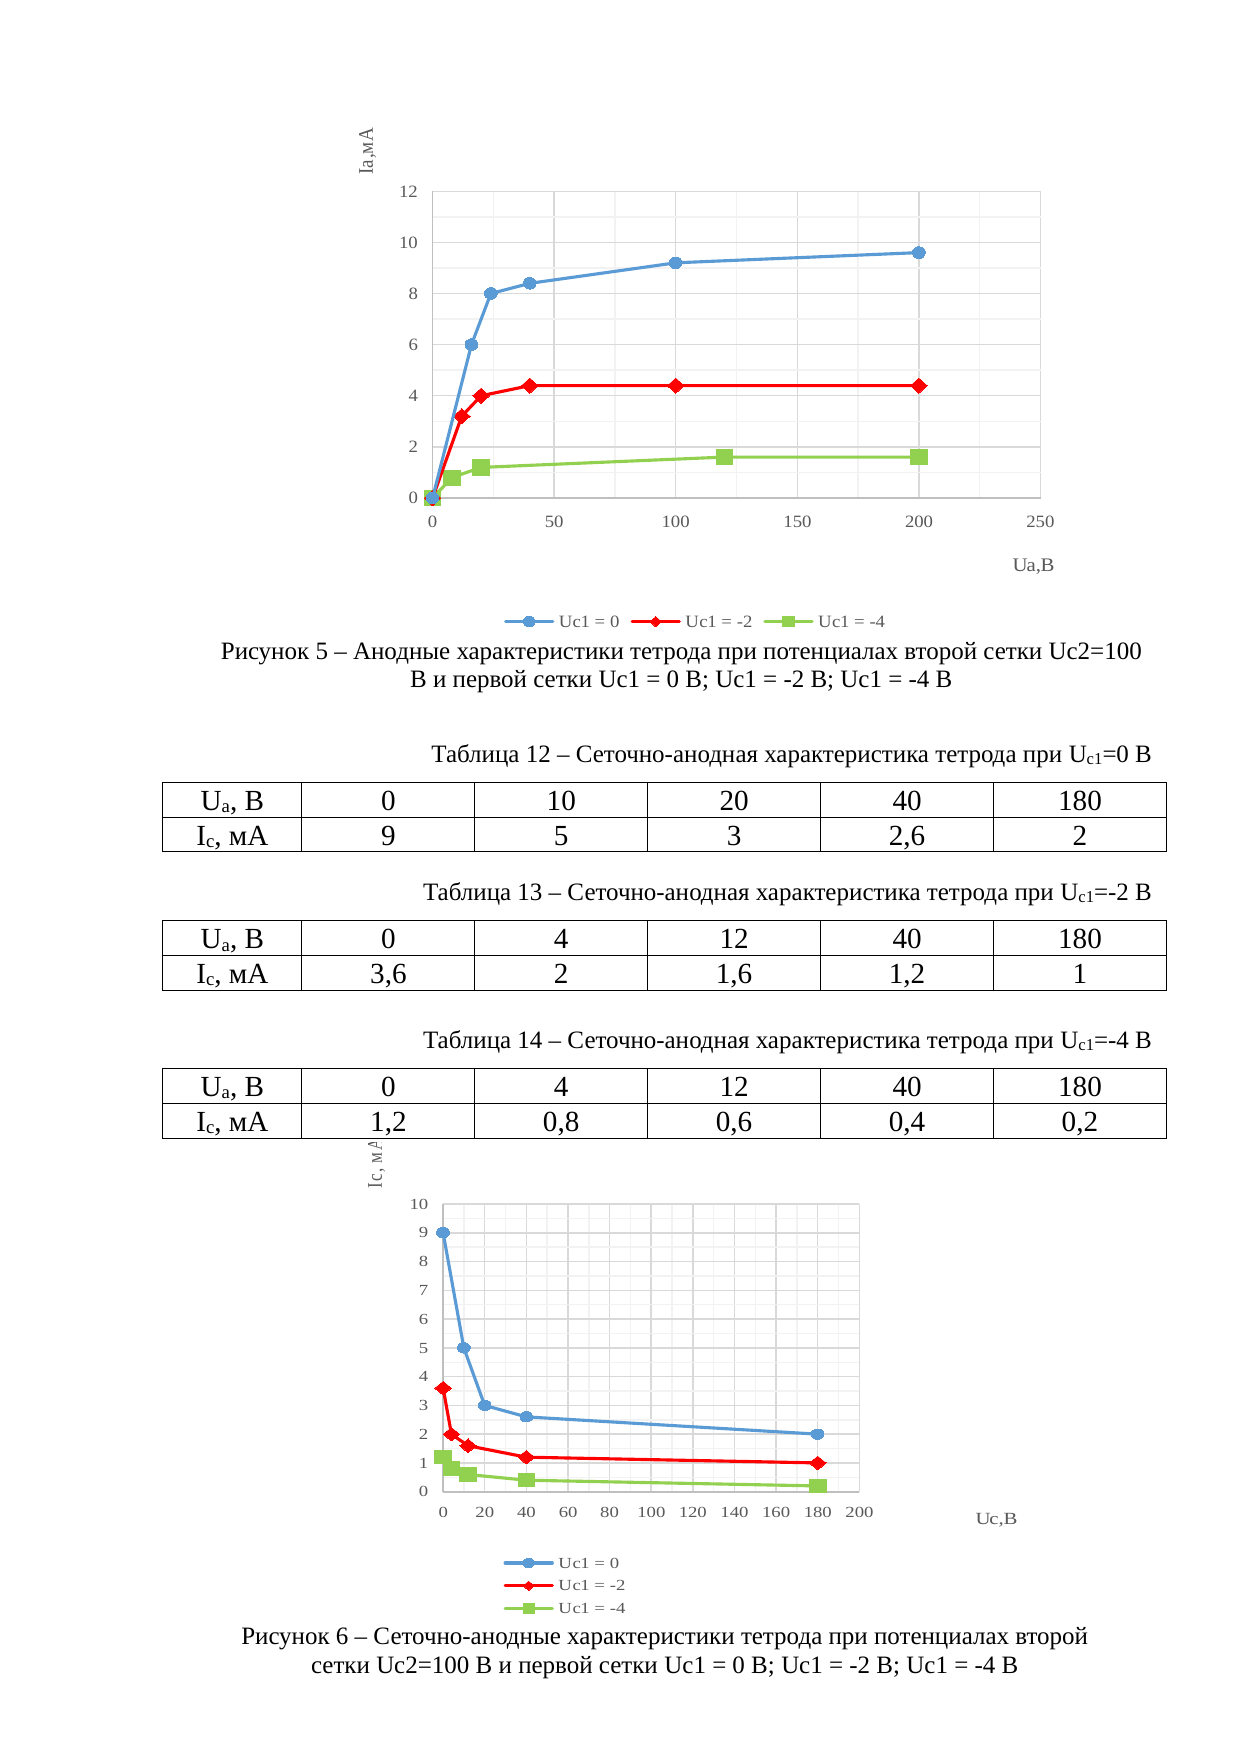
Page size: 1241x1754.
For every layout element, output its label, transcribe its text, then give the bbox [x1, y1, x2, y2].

table_header 4 [475, 921, 647, 955]
text [229, 1678, 1099, 1683]
table_header 180 [994, 1069, 1166, 1103]
table_cell 0,8 [475, 1104, 647, 1137]
text Таблица 14 – Сеточно-анодная характеристика тетрода при U­­c1=-4 В [177, 1025, 1152, 1054]
table_cell 2,6 [821, 818, 993, 851]
table_cell 9 [302, 818, 474, 851]
table_cell 1,6 [648, 956, 820, 989]
table_header Ua, В [163, 783, 301, 817]
table_header 40 [821, 921, 993, 955]
table_header 180 [994, 783, 1166, 817]
table_cell 2 [475, 956, 647, 989]
table_cell Ic, мА [163, 1104, 301, 1137]
table_cell 0,4 [821, 1104, 993, 1137]
table_header 0 [302, 783, 474, 817]
table_header 40 [821, 1069, 993, 1103]
table_header 0 [302, 1069, 474, 1103]
table_header 0 [302, 921, 474, 955]
table_header 20 [648, 783, 820, 817]
table_cell Ic, мА [163, 956, 301, 989]
table_header 10 [475, 783, 647, 817]
text Рисунок 6 – Сеточно-анодные характеристики тетрода при потенциалах второй сетки Uc2=100 В и первой сетки Uc1 = 0 В; Uc1 = -2 В; Uc1 = -4 В [229, 1621, 1099, 1678]
text Таблица 13 – Сеточно-анодная характеристика тетрода при U­­c1=-2 В [177, 877, 1152, 906]
table_header 4 [475, 1069, 647, 1103]
table_cell 0,2 [994, 1104, 1166, 1137]
table_cell 1 [994, 956, 1166, 989]
text Таблица 12 – Сеточно-анодная характеристика тетрода при U­­c1=0 В [177, 739, 1152, 768]
table_cell 5 [475, 818, 647, 851]
table_cell Ic, мА [163, 818, 301, 851]
text Рисунок 5 – Анодные характеристики тетрода при потенциалах второй сетки Uc2=100 В и первой сетки Uc1 = 0 В; Uc1 = -2 В; Uc1 = -4 В [211, 636, 1152, 693]
table_cell 1,2 [821, 956, 993, 989]
table_header 40 [821, 783, 993, 817]
table_cell 3 [648, 818, 820, 851]
table_header Ua, В [163, 1069, 301, 1103]
table_cell 0,6 [648, 1104, 820, 1137]
table_cell 3,6 [302, 956, 474, 989]
table_header Ua, В [163, 921, 301, 955]
table_cell 2 [994, 818, 1166, 851]
table_header 12 [648, 921, 820, 955]
table_cell 1,2 [302, 1104, 474, 1137]
table_header 180 [994, 921, 1166, 955]
table_header 12 [648, 1069, 820, 1103]
